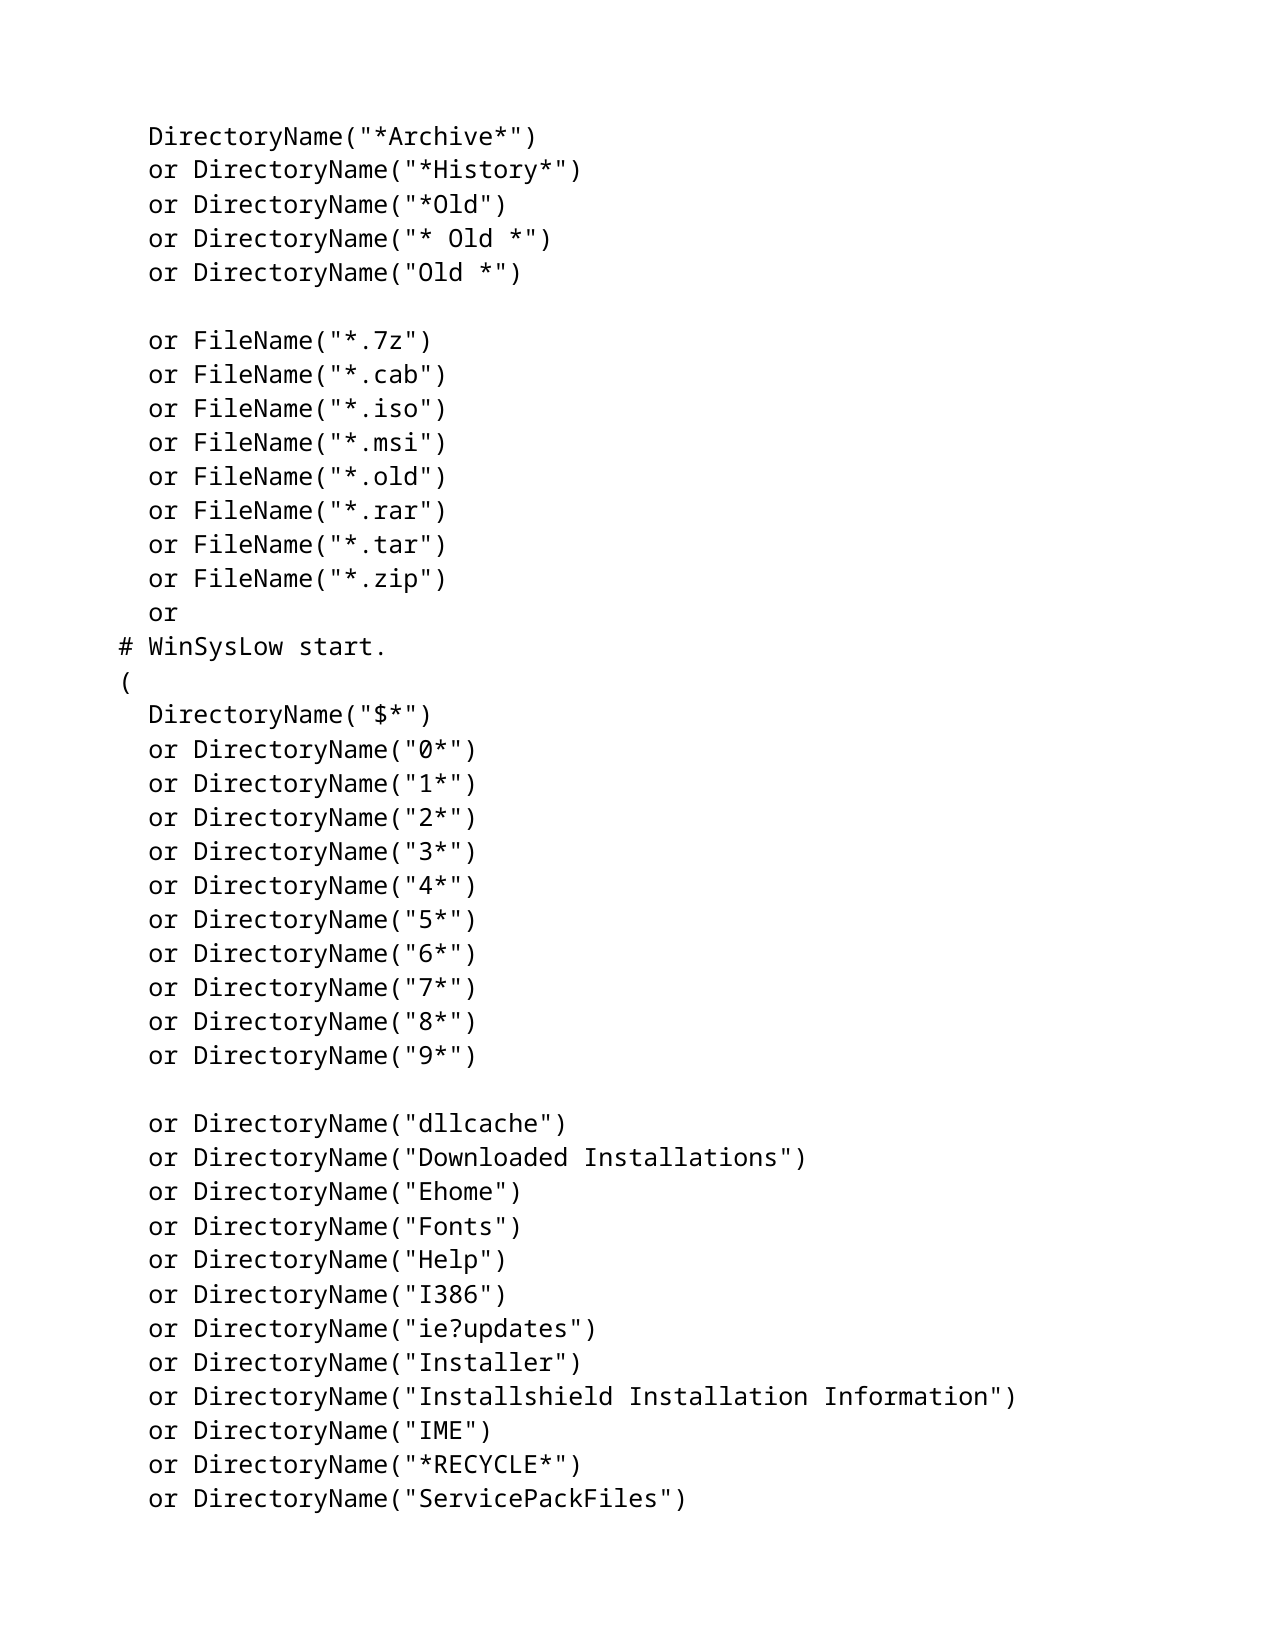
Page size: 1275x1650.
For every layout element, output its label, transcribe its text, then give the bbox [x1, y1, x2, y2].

text or DirectoryName("1*") [118, 765, 1157, 799]
text or DirectoryName("Installshield Installation Information") [118, 1378, 1157, 1412]
text or DirectoryName("Downloaded Installations") [118, 1140, 1157, 1174]
text or DirectoryName("dllcache") [118, 1106, 1157, 1140]
text or DirectoryName("8*") [118, 1004, 1157, 1038]
text or DirectoryName("4*") [118, 867, 1157, 902]
text or DirectoryName("7*") [118, 970, 1157, 1004]
text or DirectoryName("0*") [118, 731, 1157, 765]
text ( [118, 663, 1157, 697]
text or FileName("*.tar") [118, 527, 1157, 561]
text or DirectoryName("Help") [118, 1242, 1157, 1276]
text or FileName("*.iso") [118, 391, 1157, 425]
text or FileName("*.msi") [118, 425, 1157, 459]
text or [118, 595, 1157, 629]
text or DirectoryName("2*") [118, 799, 1157, 833]
text DirectoryName("*Archive*") [118, 118, 1157, 152]
text or DirectoryName("5*") [118, 902, 1157, 936]
text or DirectoryName("*Old") [118, 186, 1157, 220]
text or FileName("*.rar") [118, 493, 1157, 527]
text or DirectoryName("Installer") [118, 1344, 1157, 1378]
text or FileName("*.zip") [118, 561, 1157, 595]
text or DirectoryName("6*") [118, 936, 1157, 970]
text # WinSysLow start. [118, 629, 1157, 663]
text or DirectoryName("3*") [118, 833, 1157, 867]
text or DirectoryName("Old *") [118, 254, 1157, 288]
text or DirectoryName("Ehome") [118, 1174, 1157, 1208]
text or DirectoryName("ServicePackFiles") [118, 1481, 1157, 1515]
text DirectoryName("$*") [118, 697, 1157, 731]
text or DirectoryName("* Old *") [118, 220, 1157, 254]
text or FileName("*.7z") [118, 322, 1157, 357]
text or DirectoryName("*History*") [118, 152, 1157, 186]
text or FileName("*.cab") [118, 357, 1157, 391]
text or DirectoryName("I386") [118, 1276, 1157, 1310]
text or DirectoryName("IME") [118, 1412, 1157, 1447]
text or DirectoryName("ie?updates") [118, 1310, 1157, 1344]
text or DirectoryName("*RECYCLE*") [118, 1447, 1157, 1481]
text or FileName("*.old") [118, 459, 1157, 493]
text or DirectoryName("9*") [118, 1038, 1157, 1072]
text or DirectoryName("Fonts") [118, 1208, 1157, 1242]
